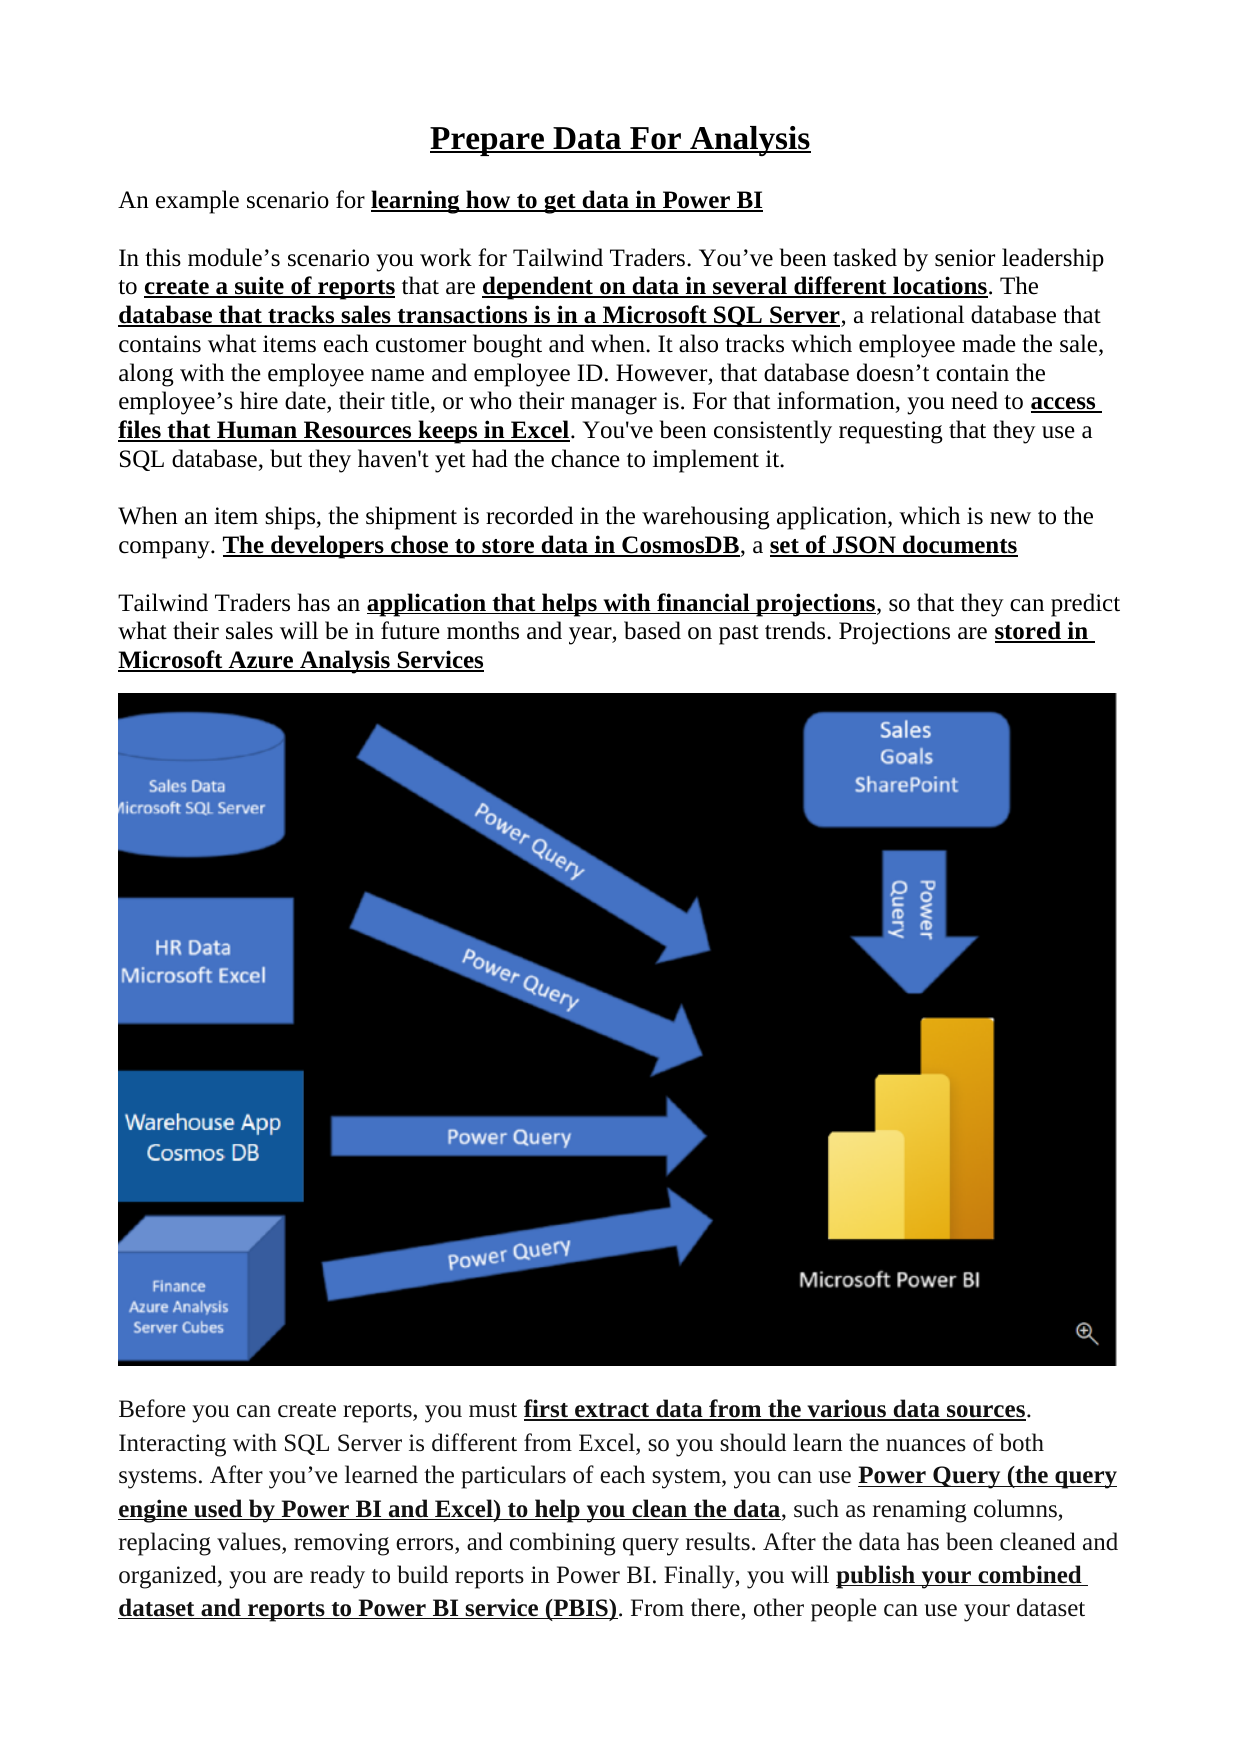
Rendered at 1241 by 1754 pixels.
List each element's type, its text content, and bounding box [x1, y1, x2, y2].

text Prepare Data For Analysis [118, 118, 1122, 156]
text Tailwind Traders has an application that helps with financial projections, so that they can predict what their sales will be in future months and year, based on past trends. Projections are stored in Microsoft Azure Analysis Services [118, 588, 1122, 674]
text When an item ships, the shipment is recorded in the warehousing application, which is new to the company. The developers chose to store data in CosmosDB, a set of JSON documents [118, 501, 1122, 559]
text Before you can create reports, you must first extract data from the various data sources. Interacting with SQL Server is different from Excel, so you should learn the nuances of both systems. After you’ve learned the particulars of each system, you can use Power Query (the query engine used by Power BI and Excel) to help you clean the data, such as renaming columns, replacing values, removing errors, and combining query results. After the data has been cleaned and organized, you are ready to build reports in Power BI. Finally, you will publish your combined dataset and reports to Power BI service (PBIS). From there, other people can use your dataset [118, 1394, 1122, 1621]
text In this module’s scenario you work for Tailwind Traders. You’ve been tasked by senior leadership to create a suite of reports that are dependent on data in several different locations. The database that tracks sales transactions is in a Microsoft SQL Server, a relational database that contains what items each customer bought and when. It also tracks which employee made the sale, along with the employee name and employee ID. However, that database doesn’t contain the employee’s hire date, their title, or who their manager is. For that information, you need to access files that Human Resources keeps in Excel. You've been consistently requesting that they use a SQL database, but they haven't yet had the chance to implement it. [118, 243, 1122, 473]
picture [118, 693, 1123, 1366]
text An example scenario for learning how to get data in Power BI [118, 185, 1122, 214]
